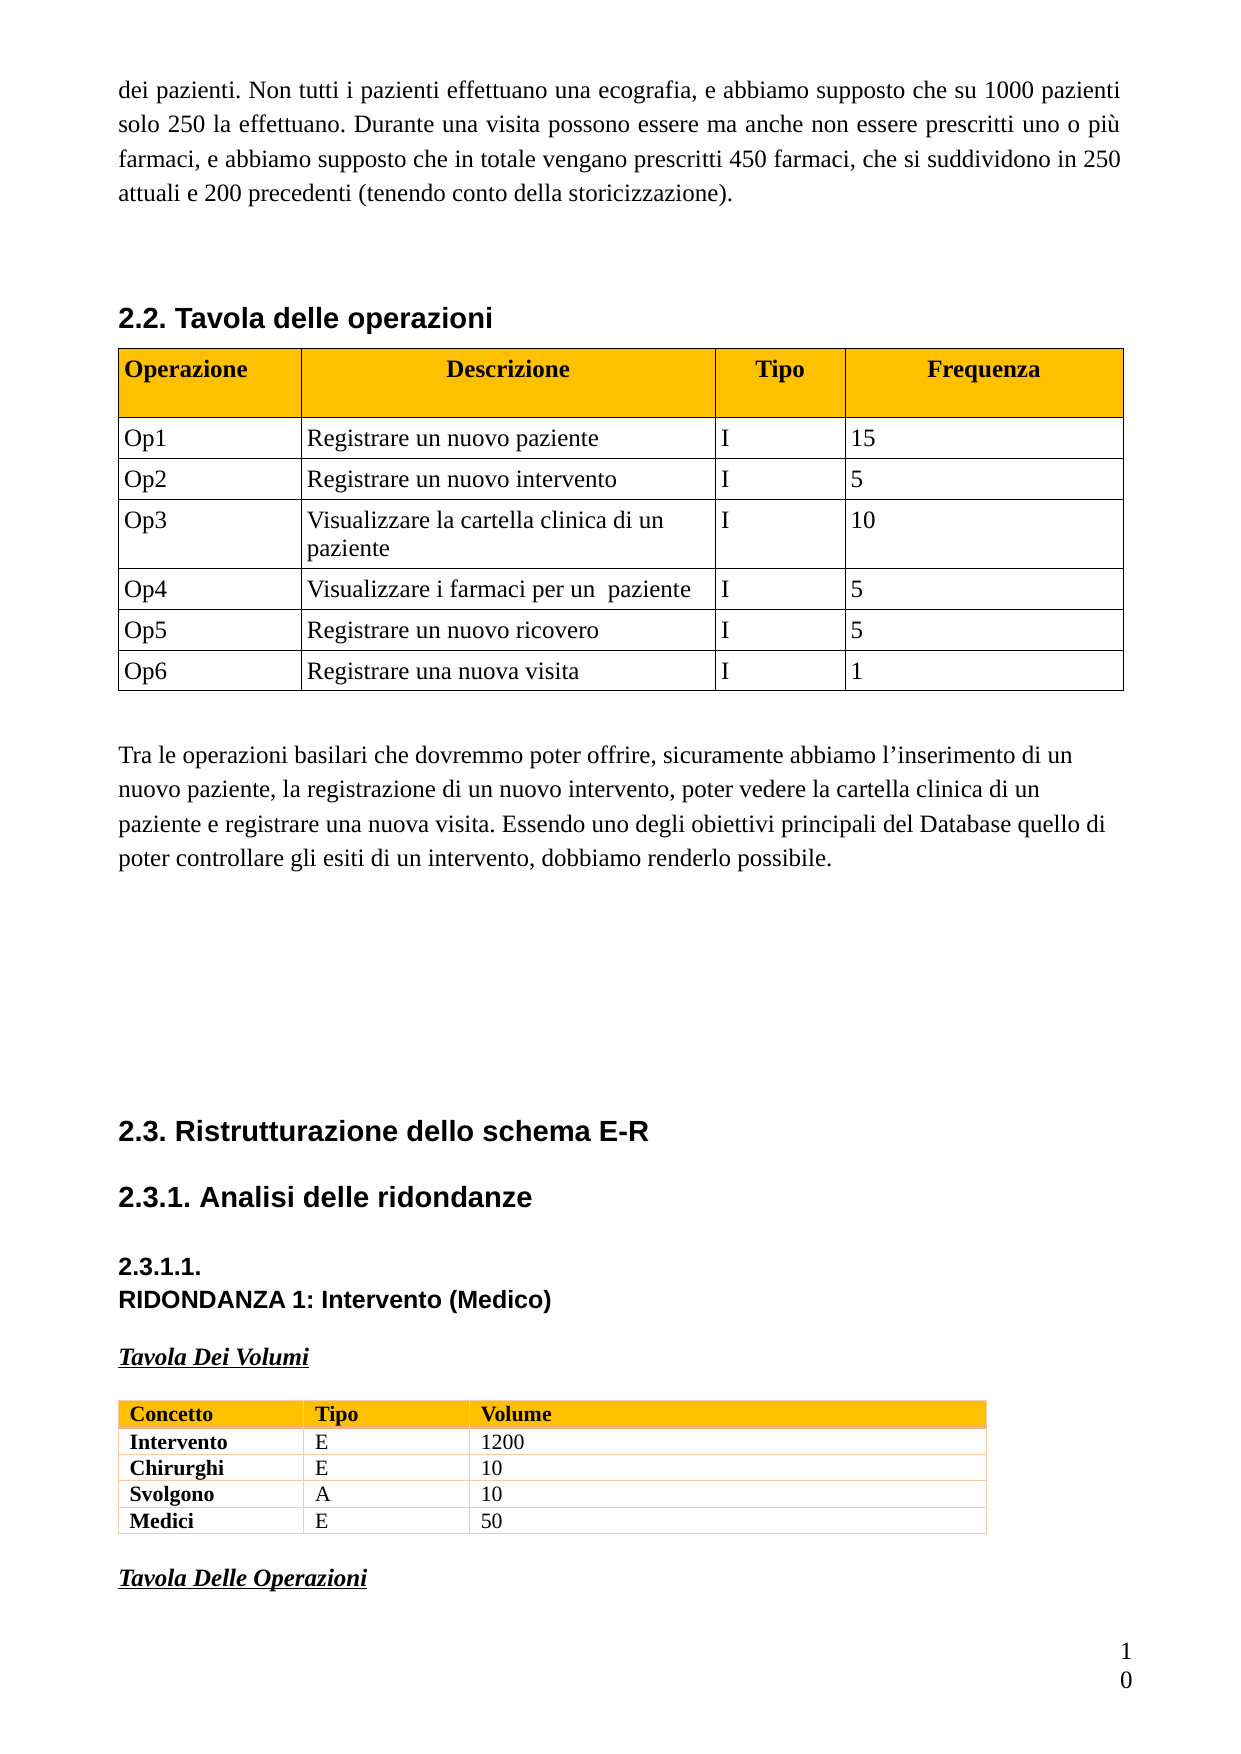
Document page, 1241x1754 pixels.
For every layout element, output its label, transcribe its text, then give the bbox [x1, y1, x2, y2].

table_cell Visualizzare i farmaci per un paziente [302, 569, 715, 609]
table_header Operazione [119, 349, 301, 417]
table_cell I [716, 418, 845, 458]
table_cell Registrare un nuovo paziente [302, 418, 715, 458]
table_cell Medici [119, 1508, 303, 1533]
table_cell 10 [470, 1455, 986, 1480]
subtitle RIDONDANZA 1: Intervento (Medico) [118, 1284, 1122, 1313]
subtitle 2.3. Ristrutturazione dello schema E-R [118, 1113, 1122, 1147]
table_header Tipo [716, 349, 845, 417]
table_cell I [716, 569, 845, 609]
table_header Tipo [304, 1401, 469, 1426]
table_cell I [716, 651, 845, 690]
table_header Volume [470, 1401, 986, 1426]
table_cell 5 [846, 569, 1123, 609]
table_cell Intervento [119, 1429, 303, 1454]
table_cell 5 [846, 610, 1123, 649]
table_cell Op3 [119, 500, 301, 568]
table_cell I [716, 500, 845, 568]
table_cell 50 [470, 1508, 986, 1533]
text Tavola Delle Operazioni [118, 1563, 1122, 1591]
table_cell E [304, 1429, 469, 1454]
table_cell Chirurghi [119, 1455, 303, 1480]
table_cell Op2 [119, 459, 301, 498]
table_cell I [716, 610, 845, 649]
table_cell 5 [846, 459, 1123, 498]
table_header Concetto [119, 1401, 303, 1426]
table_cell Op5 [119, 610, 301, 649]
subtitle 2.3.1. Analisi delle ridondanze [118, 1180, 1122, 1247]
table_cell 1 [846, 651, 1123, 690]
table_cell Registrare un nuovo intervento [302, 459, 715, 498]
text Tavola Dei Volumi [118, 1342, 1122, 1371]
table_cell E [304, 1455, 469, 1480]
subtitle 2.2. Tavola delle operazioni [118, 302, 1122, 335]
table_cell Registrare una nuova visita [302, 651, 715, 690]
table_cell Registrare un nuovo ricovero [302, 610, 715, 649]
table_cell I [716, 459, 845, 498]
table_cell Visualizzare la cartella clinica di un paziente [302, 500, 715, 568]
table_cell 10 [470, 1481, 986, 1507]
table_cell Op1 [119, 418, 301, 458]
text dei pazienti. Non tutti i pazienti effettuano una ecografia, e abbiamo supposto che su 1000 pazienti solo 250 la effettuano. Durante una visita possono essere ma anche non essere prescritti uno o più farmaci, e abbiamo supposto che in totale vengano prescritti 450 farmaci, che si suddividono in 250 attuali e 200 precedenti (tenendo conto della storicizzazione). [118, 75, 1122, 207]
table_cell Op4 [119, 569, 301, 609]
table_header Descrizione [302, 349, 715, 417]
table_cell Op6 [119, 651, 301, 690]
table_cell 10 [846, 500, 1123, 568]
table_cell 15 [846, 418, 1123, 458]
table_cell A [304, 1481, 469, 1507]
subtitle 2.3.1.1. [118, 1252, 1122, 1280]
table_cell E [304, 1508, 469, 1533]
table_cell 1200 [470, 1429, 986, 1454]
table_header Frequenza [846, 349, 1123, 417]
table_cell Svolgono [119, 1481, 303, 1507]
text Tra le operazioni basilari che dovremmo poter offrire, sicuramente abbiamo l’inserimento di un nuovo paziente, la registrazione di un nuovo intervento, poter vedere la cartella clinica di un paziente e registrare una nuova visita. Essendo uno degli obiettivi principali del Database quello di poter controllare gli esiti di un intervento, dobbiamo renderlo possibile. [118, 740, 1122, 872]
